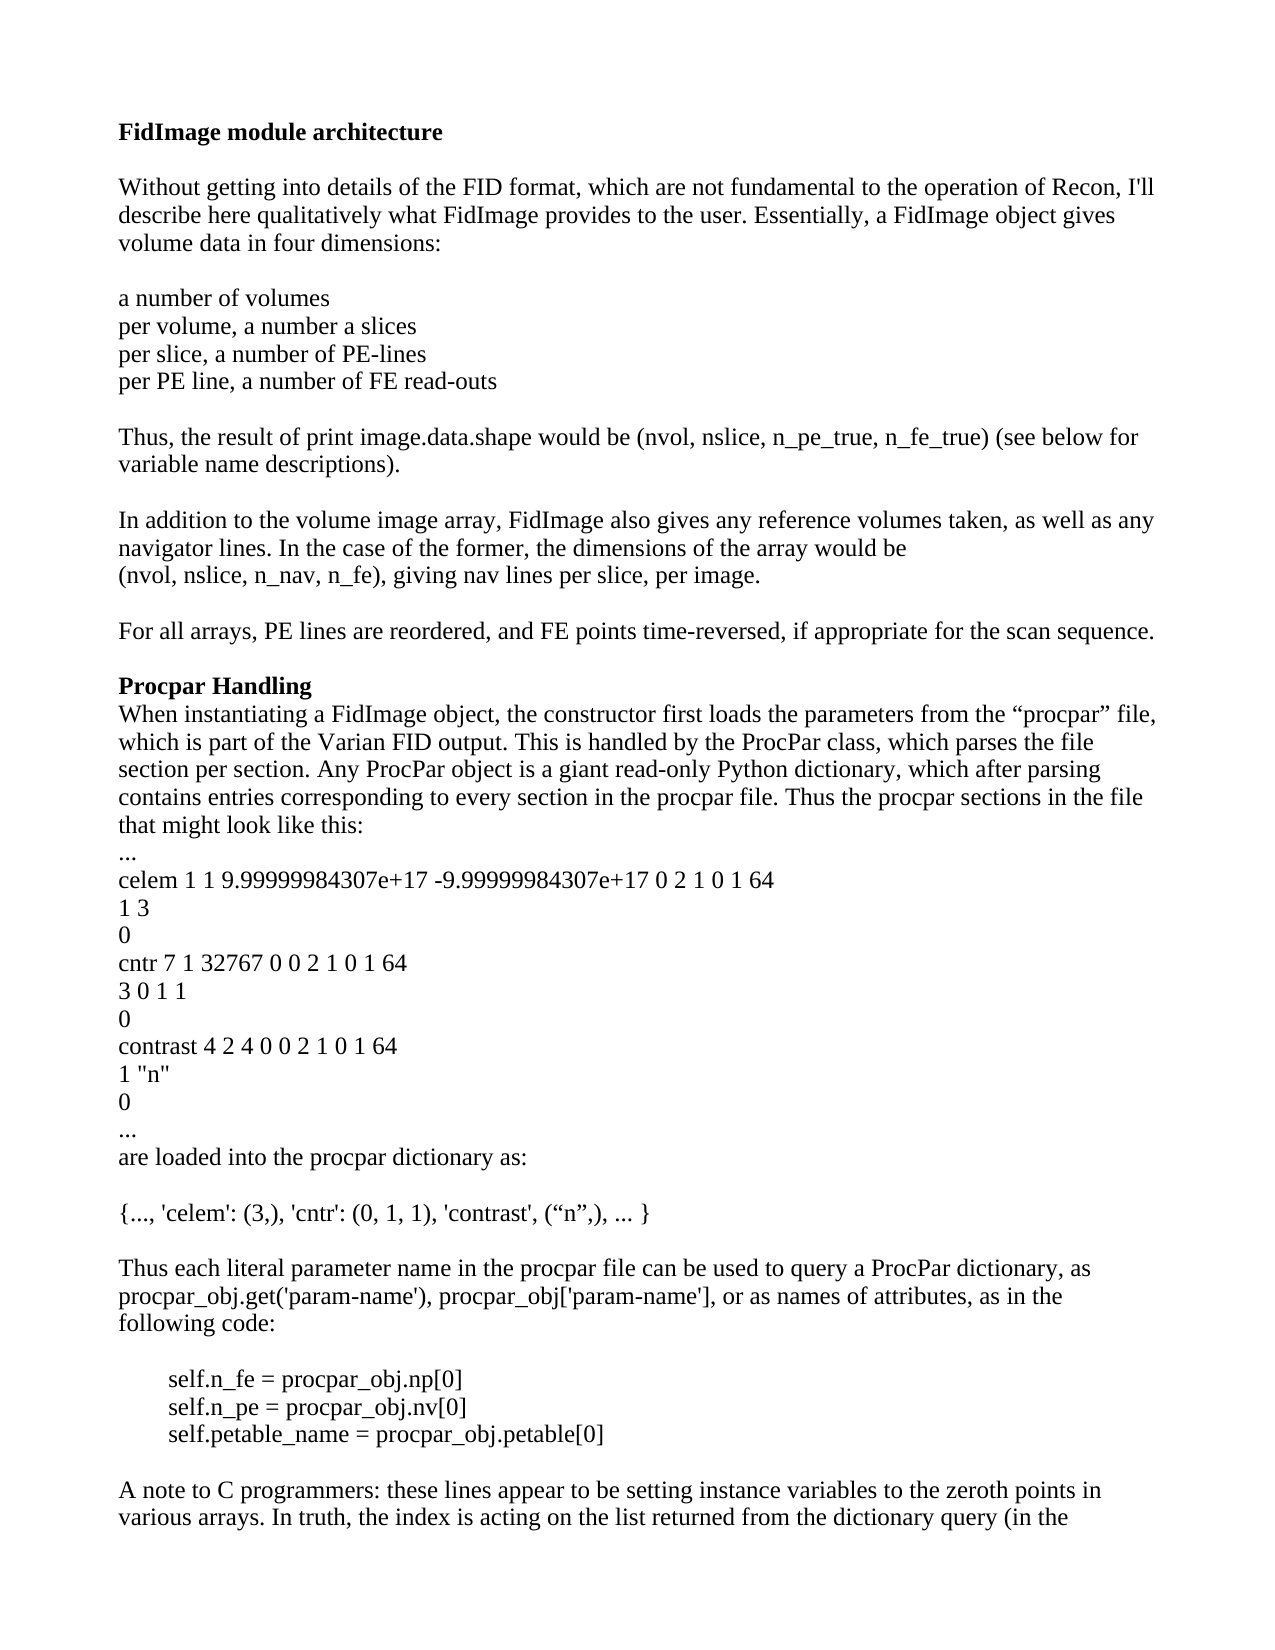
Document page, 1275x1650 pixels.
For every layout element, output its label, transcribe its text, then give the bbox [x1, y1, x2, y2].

text a number of volumes [118, 284, 1157, 312]
text For all arrays, PE lines are reordered, and FE points time-reversed, if appropriate for the scan sequence. [118, 617, 1157, 644]
text ... [118, 838, 1157, 866]
text 1 "n" [118, 1060, 1157, 1088]
text self.n_pe = procpar_obj.nv[0] [118, 1393, 1157, 1420]
text Thus, the result of print image.data.shape would be (nvol, nslice, n_pe_true, n_fe_true) (see below for variable name descriptions). [118, 423, 1157, 478]
text 0 [118, 922, 1157, 949]
text self.petable_name = procpar_obj.petable[0] [118, 1420, 1157, 1448]
text per PE line, a number of FE read-outs [118, 367, 1157, 395]
text Thus each literal parameter name in the procpar file can be used to query a ProcPar dictionary, as procpar_obj.get('param-name'), procpar_obj['param-name'], or as names of attributes, as in the following code: [118, 1254, 1157, 1337]
text FidImage module architecture [118, 118, 1157, 146]
text {..., 'celem': (3,), 'cntr': (0, 1, 1), 'contrast', (“n”,), ... } [118, 1199, 1157, 1226]
text contrast 4 2 4 0 0 2 1 0 1 64 [118, 1032, 1157, 1060]
text self.n_fe = procpar_obj.np[0] [118, 1365, 1157, 1393]
text In addition to the volume image array, FidImage also gives any reference volumes taken, as well as any navigator lines. In the case of the former, the dimensions of the array would be [118, 506, 1157, 561]
text per slice, a number of PE-lines [118, 340, 1157, 367]
text celem 1 1 9.99999984307e+17 -9.99999984307e+17 0 2 1 0 1 64 [118, 866, 1157, 894]
text When instantiating a FidImage object, the constructor first loads the parameters from the “procpar” file, which is part of the Varian FID output. This is handled by the ProcPar class, which parses the file section per section. Any ProcPar object is a giant read-only Python dictionary, which after parsing contains entries corresponding to every section in the procpar file. Thus the procpar sections in the file that might look like this: [118, 700, 1157, 838]
text A note to C programmers: these lines appear to be setting instance variables to the zeroth points in various arrays. In truth, the index is acting on the list returned from the dictionary query (in the [118, 1476, 1157, 1531]
text cntr 7 1 32767 0 0 2 1 0 1 64 [118, 949, 1157, 977]
text 0 [118, 1005, 1157, 1032]
text are loaded into the procpar dictionary as: [118, 1143, 1157, 1171]
text 1 3 [118, 894, 1157, 922]
text Procpar Handling [118, 672, 1157, 700]
text ... [118, 1116, 1157, 1143]
text per volume, a number a slices [118, 312, 1157, 340]
text 3 0 1 1 [118, 977, 1157, 1005]
text 0 [118, 1088, 1157, 1116]
text (nvol, nslice, n_nav, n_fe), giving nav lines per slice, per image. [118, 561, 1157, 589]
text Without getting into details of the FID format, which are not fundamental to the operation of Recon, I'll describe here qualitatively what FidImage provides to the user. Essentially, a FidImage object gives volume data in four dimensions: [118, 173, 1157, 257]
